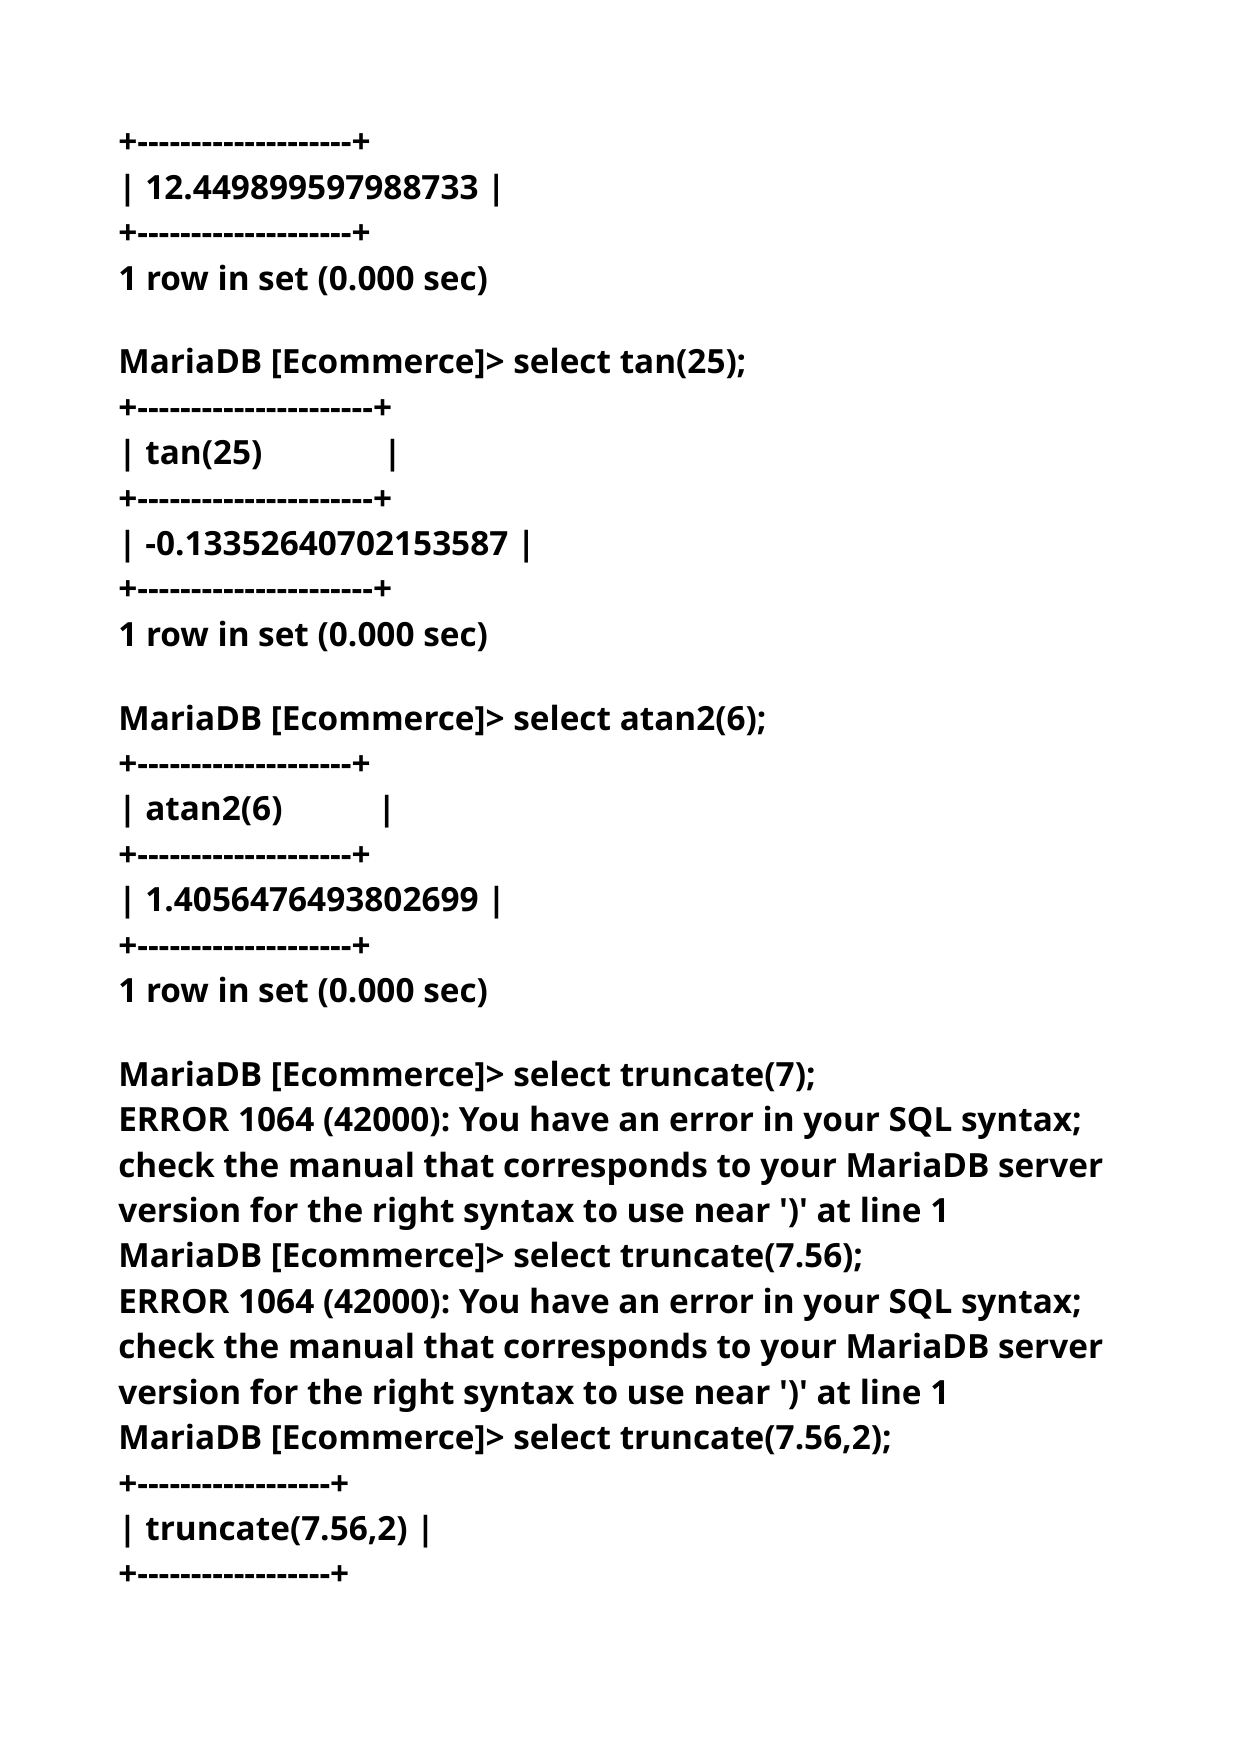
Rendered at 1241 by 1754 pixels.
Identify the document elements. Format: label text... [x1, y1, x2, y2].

text MariaDB [Ecommerce]> select truncate(7.56,2); [118, 1414, 1122, 1459]
text 1 row in set (0.000 sec) [118, 967, 1122, 1012]
text | 1.4056476493802699 | [118, 876, 1122, 921]
text ERROR 1064 (42000): You have an error in your SQL syntax; check the manual that corresponds to your MariaDB server version for the right syntax to use near ')' at line 1 [118, 1278, 1122, 1414]
text +--------------------+ [118, 740, 1122, 785]
text +------------------+ [118, 1550, 1122, 1596]
text +----------------------+ [118, 474, 1122, 520]
text | truncate(7.56,2) | [118, 1505, 1122, 1550]
text +----------------------+ [118, 383, 1122, 429]
text | 12.449899597988733 | [118, 163, 1122, 209]
text MariaDB [Ecommerce]> select truncate(7.56); [118, 1232, 1122, 1278]
text +--------------------+ [118, 831, 1122, 876]
text MariaDB [Ecommerce]> select tan(25); [118, 338, 1122, 383]
text MariaDB [Ecommerce]> select atan2(6); [118, 694, 1122, 740]
text +--------------------+ [118, 921, 1122, 967]
text 1 row in set (0.000 sec) [118, 254, 1122, 300]
text MariaDB [Ecommerce]> select truncate(7); [118, 1051, 1122, 1096]
text ERROR 1064 (42000): You have an error in your SQL syntax; check the manual that corresponds to your MariaDB server version for the right syntax to use near ')' at line 1 [118, 1096, 1122, 1232]
text | tan(25) | [118, 429, 1122, 474]
text +----------------------+ [118, 565, 1122, 611]
text +--------------------+ [118, 118, 1122, 163]
text +------------------+ [118, 1459, 1122, 1505]
text +--------------------+ [118, 209, 1122, 254]
text | -0.13352640702153587 | [118, 520, 1122, 565]
text | atan2(6) | [118, 785, 1122, 831]
text 1 row in set (0.000 sec) [118, 611, 1122, 656]
